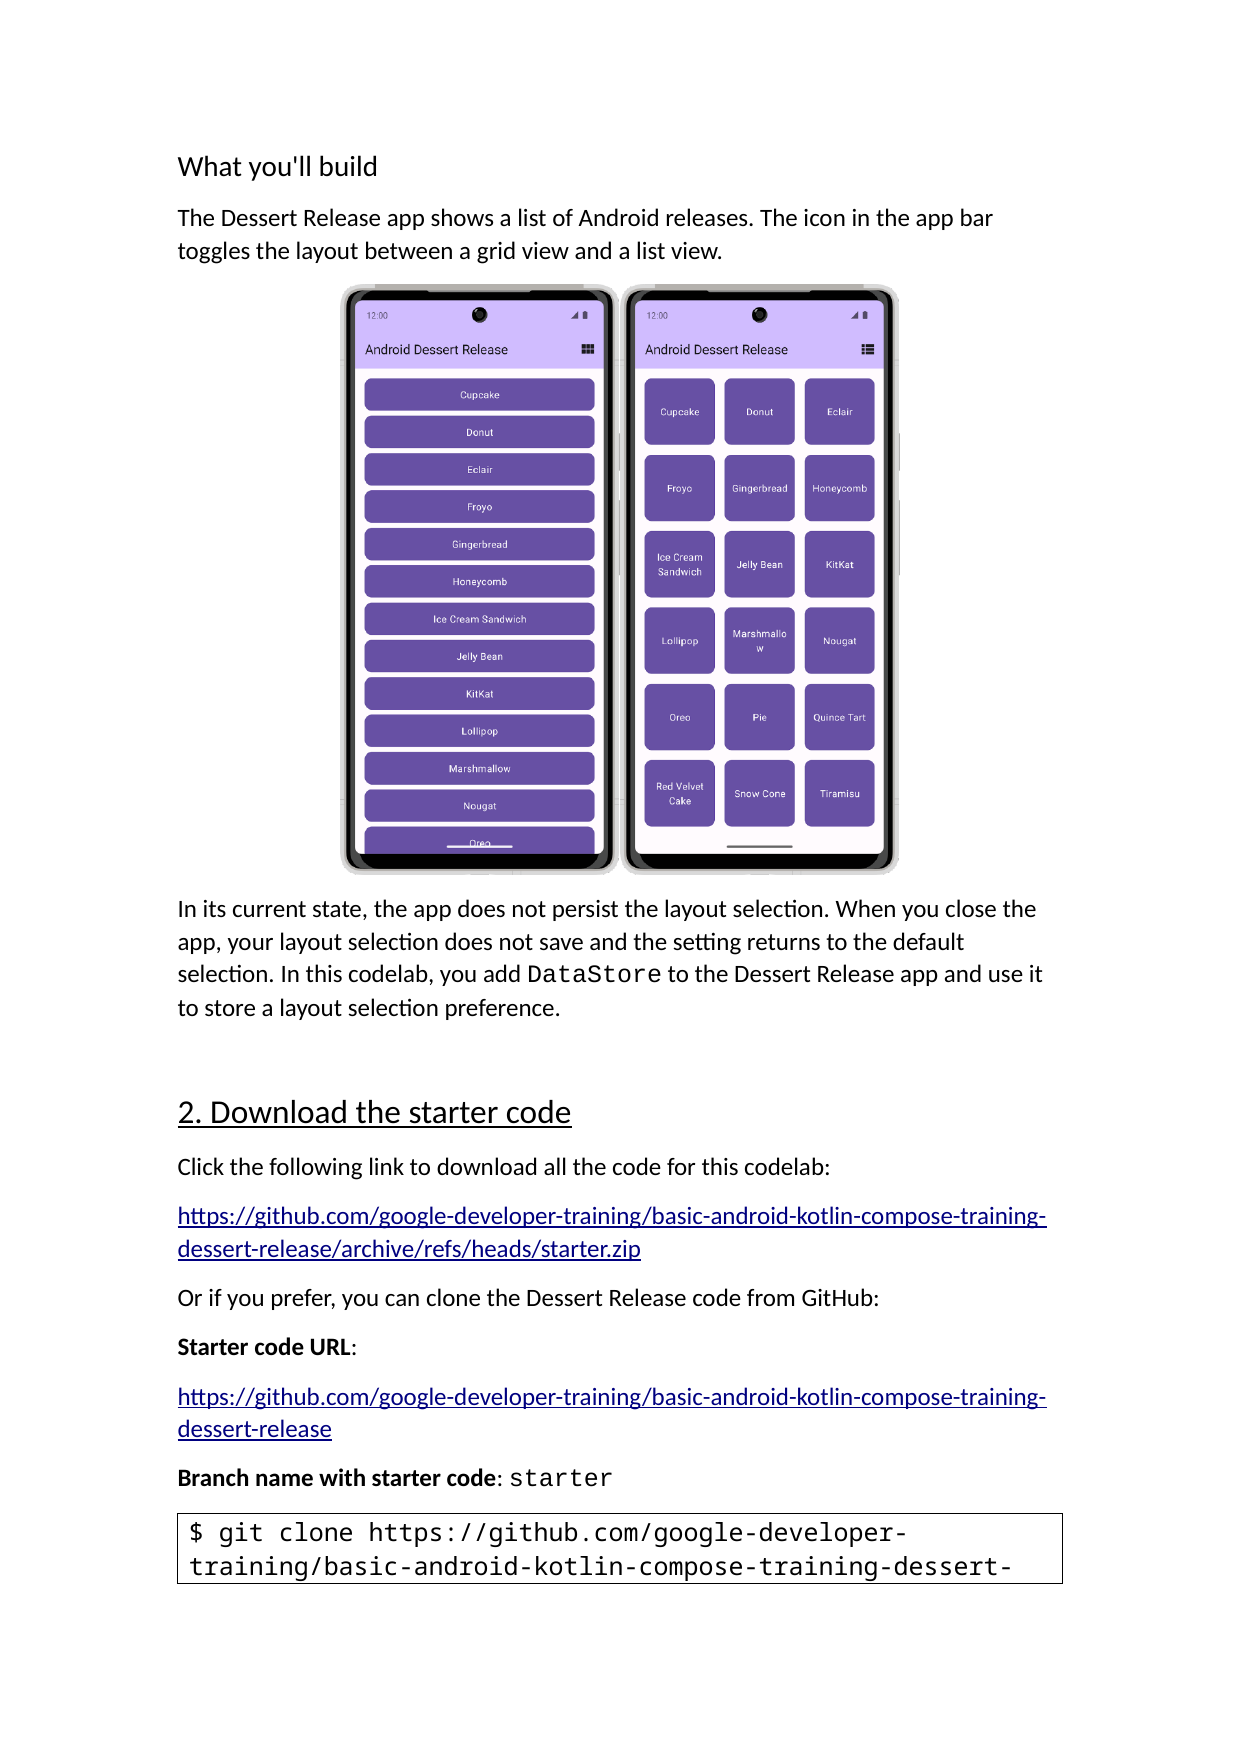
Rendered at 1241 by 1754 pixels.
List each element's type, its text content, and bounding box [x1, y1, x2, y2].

text Click the following link to download all the code for this codelab: [177, 1151, 1063, 1182]
text 2. Download the starter code [177, 1091, 1063, 1132]
text Or if you prefer, you can clone the Dessert Release code from GitHub: [177, 1282, 1063, 1313]
text What you'll build [177, 148, 1063, 183]
text In its current state, the app does not persist the layout selection. When you close the app, your layout selection does not save and the setting returns to the default selection. In this codelab, you add DataStore to the Dessert Release app and use it to store a layout selection preference. [177, 893, 1063, 1023]
text The Dessert Release app shows a list of Android releases. The icon in the app bar toggles the layout between a grid view and a list view. [177, 202, 1063, 265]
text Starter code URL: [177, 1331, 1063, 1362]
text Branch name with starter code: starter [177, 1463, 1063, 1494]
text https://github.com/google-developer-training/basic-android-kotlin-compose-training-dessert-release [177, 1381, 1063, 1444]
text https://github.com/google-developer-training/basic-android-kotlin-compose-training-dessert-release/archive/refs/heads/starter.zip [177, 1200, 1063, 1263]
table_header $ git clone https://github.com/google-developer-training/basic-android-kotlin-compose-training-dessert- [178, 1514, 1062, 1582]
